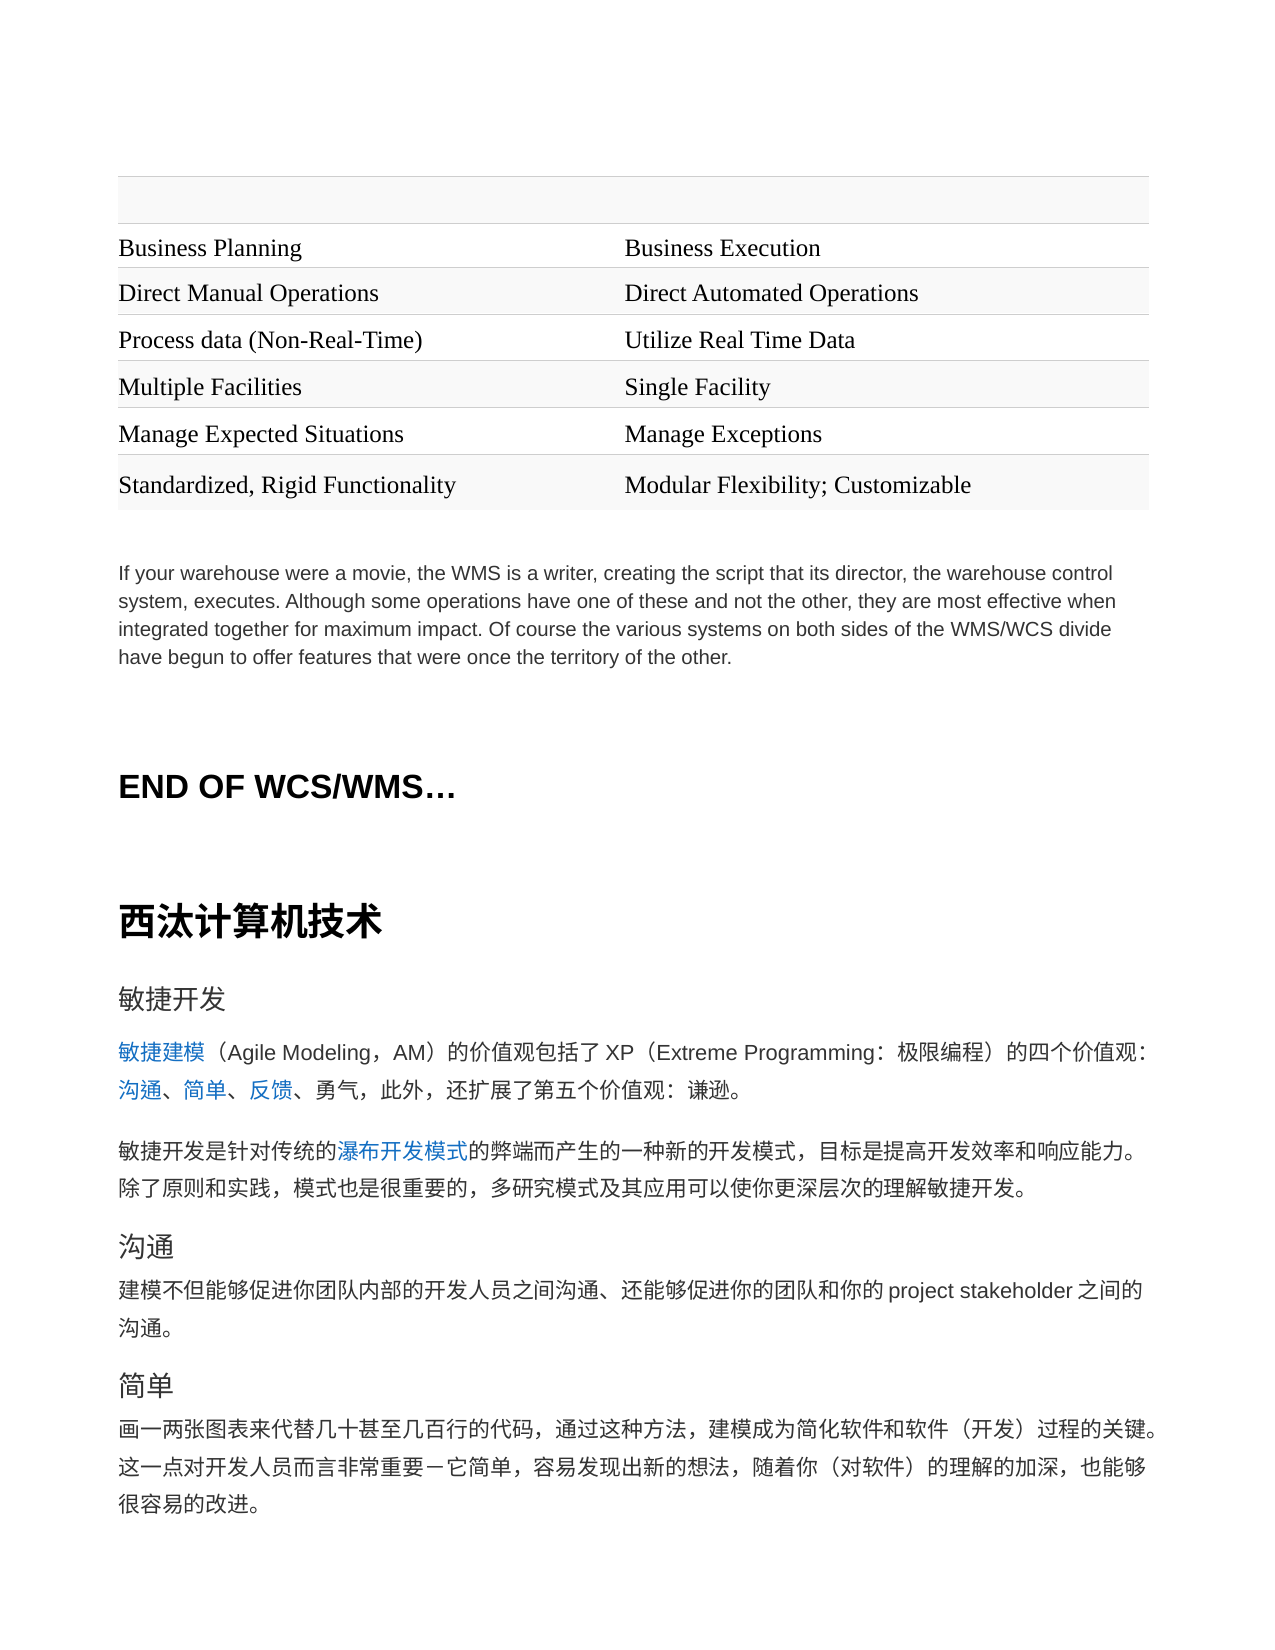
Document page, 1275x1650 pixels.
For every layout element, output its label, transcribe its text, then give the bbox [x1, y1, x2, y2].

subtitle 沟通 [118, 1225, 1157, 1266]
subtitle END OF WCS/WMS… [118, 767, 1157, 805]
table_cell Multiple Facilities [118, 361, 624, 407]
table_cell Standardized, Rigid Functionality [118, 455, 624, 510]
subtitle 敏捷开发 [118, 984, 1157, 1016]
text 画一两张图表来代替几十甚至几百行的代码，通过这种方法，建模成为简化软件和软件（开发）过程的关键。这一点对开发人员而言非常重要－它简单，容易发现出新的想法，随着你（对软件）的理解的加深，也能够很容易的改进。 [118, 1405, 1157, 1517]
table_cell Direct Manual Operations [118, 268, 624, 313]
subtitle 简单 [118, 1364, 1157, 1405]
table_header [624, 177, 1149, 223]
subtitle 西汰计算机技术 [118, 892, 1157, 947]
table_cell Business Planning [118, 224, 624, 267]
table_cell Single Facility [624, 361, 1149, 407]
table_cell Direct Automated Operations [624, 268, 1149, 313]
text 敏捷建模（Agile Modeling，AM）的价值观包括了XP（Extreme Programming：极限编程）的四个价值观：沟通、简单、反馈、勇气，此外，还扩展了第五个价值观：谦逊。 [118, 1028, 1157, 1103]
table_header [118, 177, 624, 223]
table_cell Manage Exceptions [624, 408, 1149, 454]
table_cell Modular Flexibility; Customizable [624, 455, 1149, 510]
text 建模不但能够促进你团队内部的开发人员之间沟通、还能够促进你的团队和你的project stakeholder之间的沟通。 [118, 1266, 1157, 1341]
table_cell Business Execution [624, 224, 1149, 267]
text 敏捷开发是针对传统的瀑布开发模式的弊端而产生的一种新的开发模式，目标是提高开发效率和响应能力。除了原则和实践，模式也是很重要的，多研究模式及其应用可以使你更深层次的理解敏捷开发。 [118, 1126, 1157, 1201]
table_cell Utilize Real Time Data [624, 315, 1149, 360]
table_cell Manage Expected Situations [118, 408, 624, 454]
text If your warehouse were a movie, the WMS is a writer, creating the script that its director, the warehouse control system, executes. Although some operations have one of these and not the other, they are most effective when integrated together for maximum impact. Of course the various systems on both sides of the WMS/WCS divide have begun to offer features that were once the territory of the other. [118, 562, 1157, 669]
table_cell Process data (Non-Real-Time) [118, 315, 624, 360]
